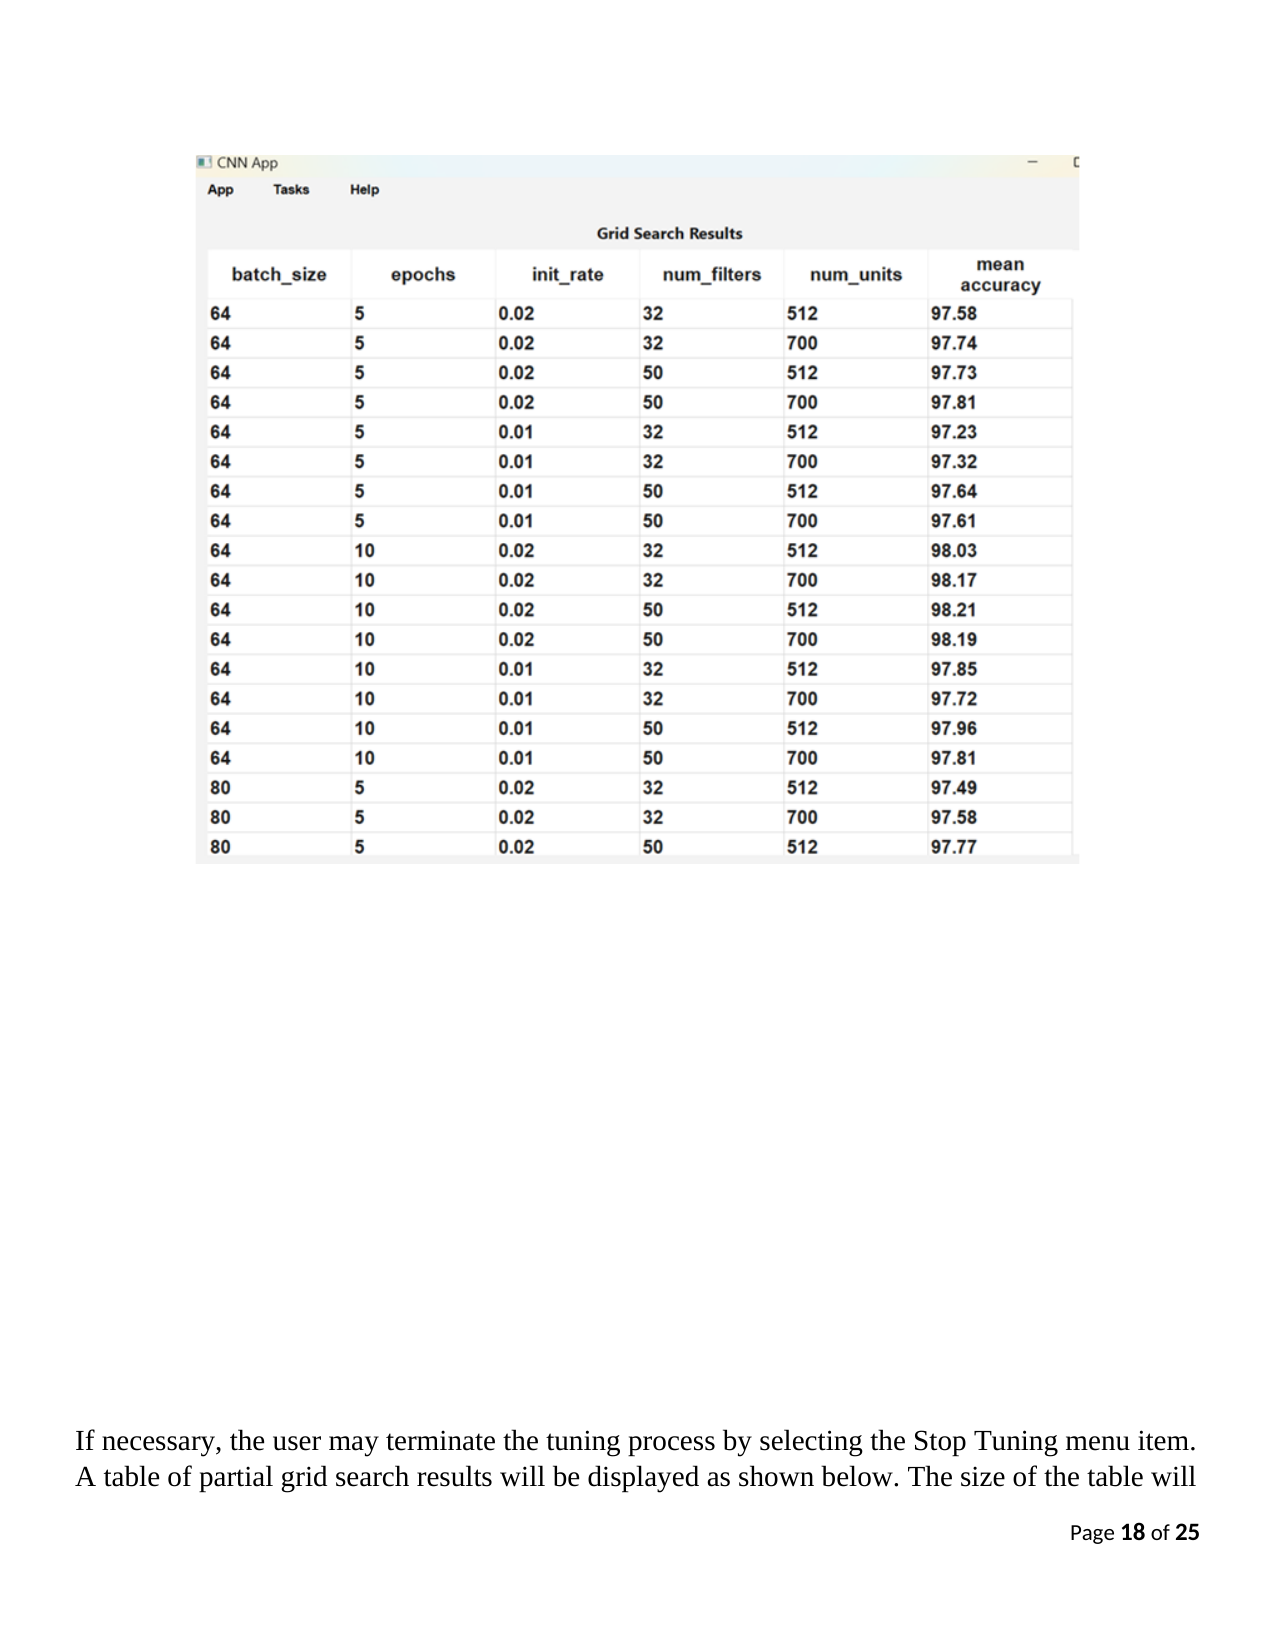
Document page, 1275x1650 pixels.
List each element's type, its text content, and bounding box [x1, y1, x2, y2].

picture [195, 155, 1080, 864]
text If necessary, the user may terminate the tuning process by selecting the Stop Tuning menu item. A table of partial grid search results will be displayed as shown below. The size of the table will [75, 1423, 1200, 1493]
